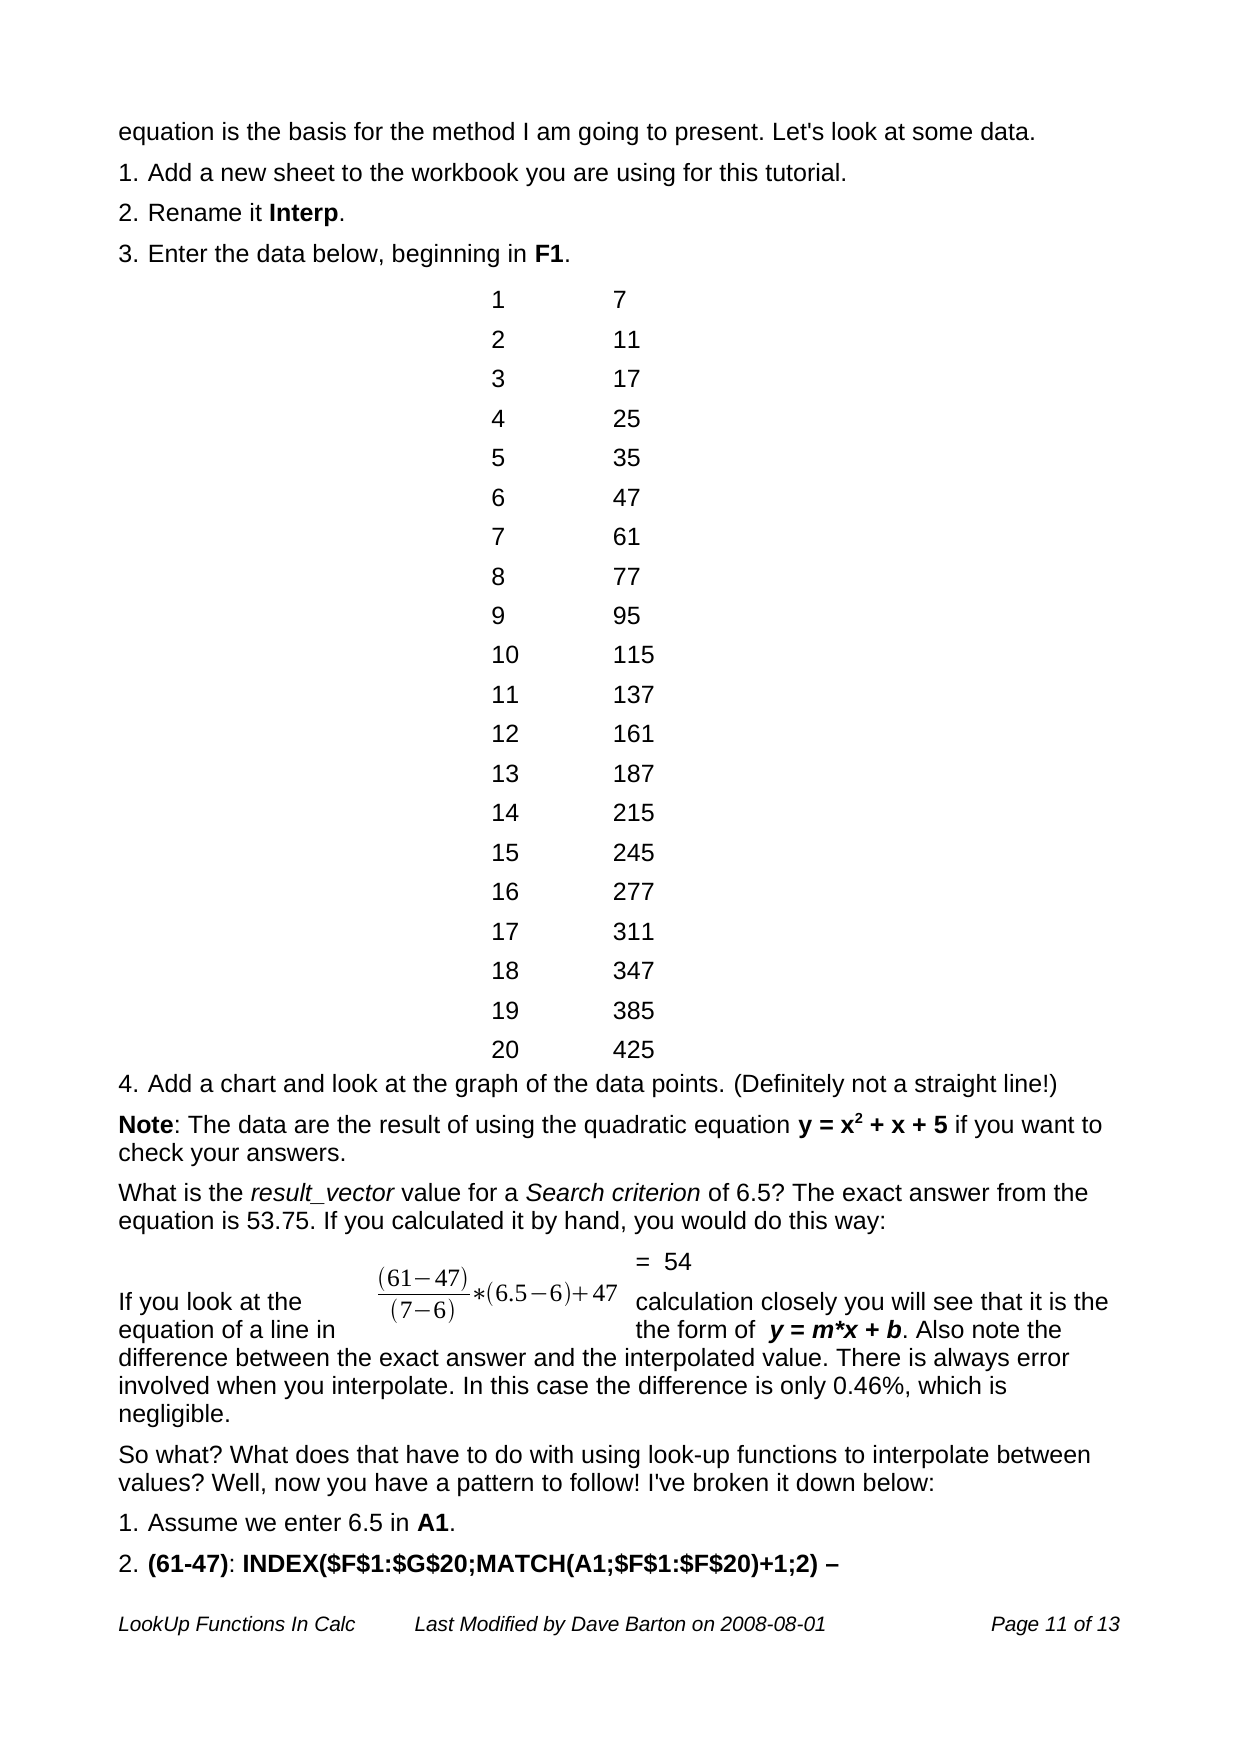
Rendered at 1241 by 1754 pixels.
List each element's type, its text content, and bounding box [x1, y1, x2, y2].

table_header 1 [485, 280, 607, 320]
table_cell 13 [485, 754, 607, 793]
list Assume we enter 6.5 in A1. [118, 1509, 1122, 1537]
table_cell 11 [607, 320, 733, 359]
table_cell 385 [607, 991, 733, 1030]
table_header 7 [607, 280, 733, 320]
table_cell 311 [607, 912, 733, 951]
table_cell 161 [607, 715, 733, 754]
table_cell 18 [485, 951, 607, 991]
table_cell 15 [485, 833, 607, 872]
table_cell 8 [485, 557, 607, 596]
table_cell 215 [607, 794, 733, 833]
table_cell 95 [607, 596, 733, 636]
list Enter the data below, beginning in F1. [118, 240, 1122, 268]
table_cell 3 [485, 359, 607, 399]
table_cell 17 [607, 359, 733, 399]
table_cell 137 [607, 675, 733, 714]
table_cell 17 [485, 912, 607, 951]
table_cell 2 [485, 320, 607, 359]
text = 54 [118, 1247, 1122, 1275]
table_cell 11 [485, 675, 607, 714]
table_cell 187 [607, 754, 733, 793]
table_cell 14 [485, 794, 607, 833]
text Note: The data are the result of using the quadratic equation y = x2 + x + 5 if you want to check your answers. [118, 1110, 1122, 1166]
text equation is the basis for the method I am going to present. Let's look at some data. [118, 118, 1122, 146]
table_cell 12 [485, 715, 607, 754]
table_cell 7 [485, 517, 607, 557]
table_cell 19 [485, 991, 607, 1030]
table_cell 77 [607, 557, 733, 596]
table_cell 35 [607, 438, 733, 478]
table_cell 347 [607, 951, 733, 991]
table_cell 5 [485, 438, 607, 478]
table_cell 9 [485, 596, 607, 636]
text So what? What does that have to do with using look-up functions to interpolate between values? Well, now you have a pattern to follow! I've broken it down below: [118, 1441, 1122, 1497]
table_cell 16 [485, 873, 607, 912]
table_cell 115 [607, 636, 733, 675]
list (61-47): INDEX($F$1:$G$20;MATCH(A1;$F$1:$F$20)+1;2) – [118, 1549, 1122, 1578]
text If you look at the calculation closely you will see that it is the equation of a line in the form of y = m*x + b. Also note the difference between the exact answer and the interpolated value. There is always error involved when you interpolate. In this case the difference is only 0.46%, which is negligible. [118, 1288, 1122, 1428]
table_cell 6 [485, 478, 607, 517]
list Rename it Interp. [118, 199, 1122, 227]
table_cell 47 [607, 478, 733, 517]
table_cell 277 [607, 873, 733, 912]
list Add a chart and look at the graph of the data points. (Definitely not a straight line!) [118, 1070, 1122, 1098]
table_cell 20 [485, 1030, 607, 1070]
table_cell 61 [607, 517, 733, 557]
list Add a new sheet to the workbook you are using for this tutorial. [118, 159, 1122, 187]
text What is the result_vector value for a Search criterion of 6.5? The exact answer from the equation is 53.75. If you calculated it by hand, you would do this way: [118, 1179, 1122, 1235]
table_cell 245 [607, 833, 733, 872]
table_cell 425 [607, 1030, 733, 1070]
table_cell 25 [607, 399, 733, 438]
table_cell 4 [485, 399, 607, 438]
table_cell 10 [485, 636, 607, 675]
